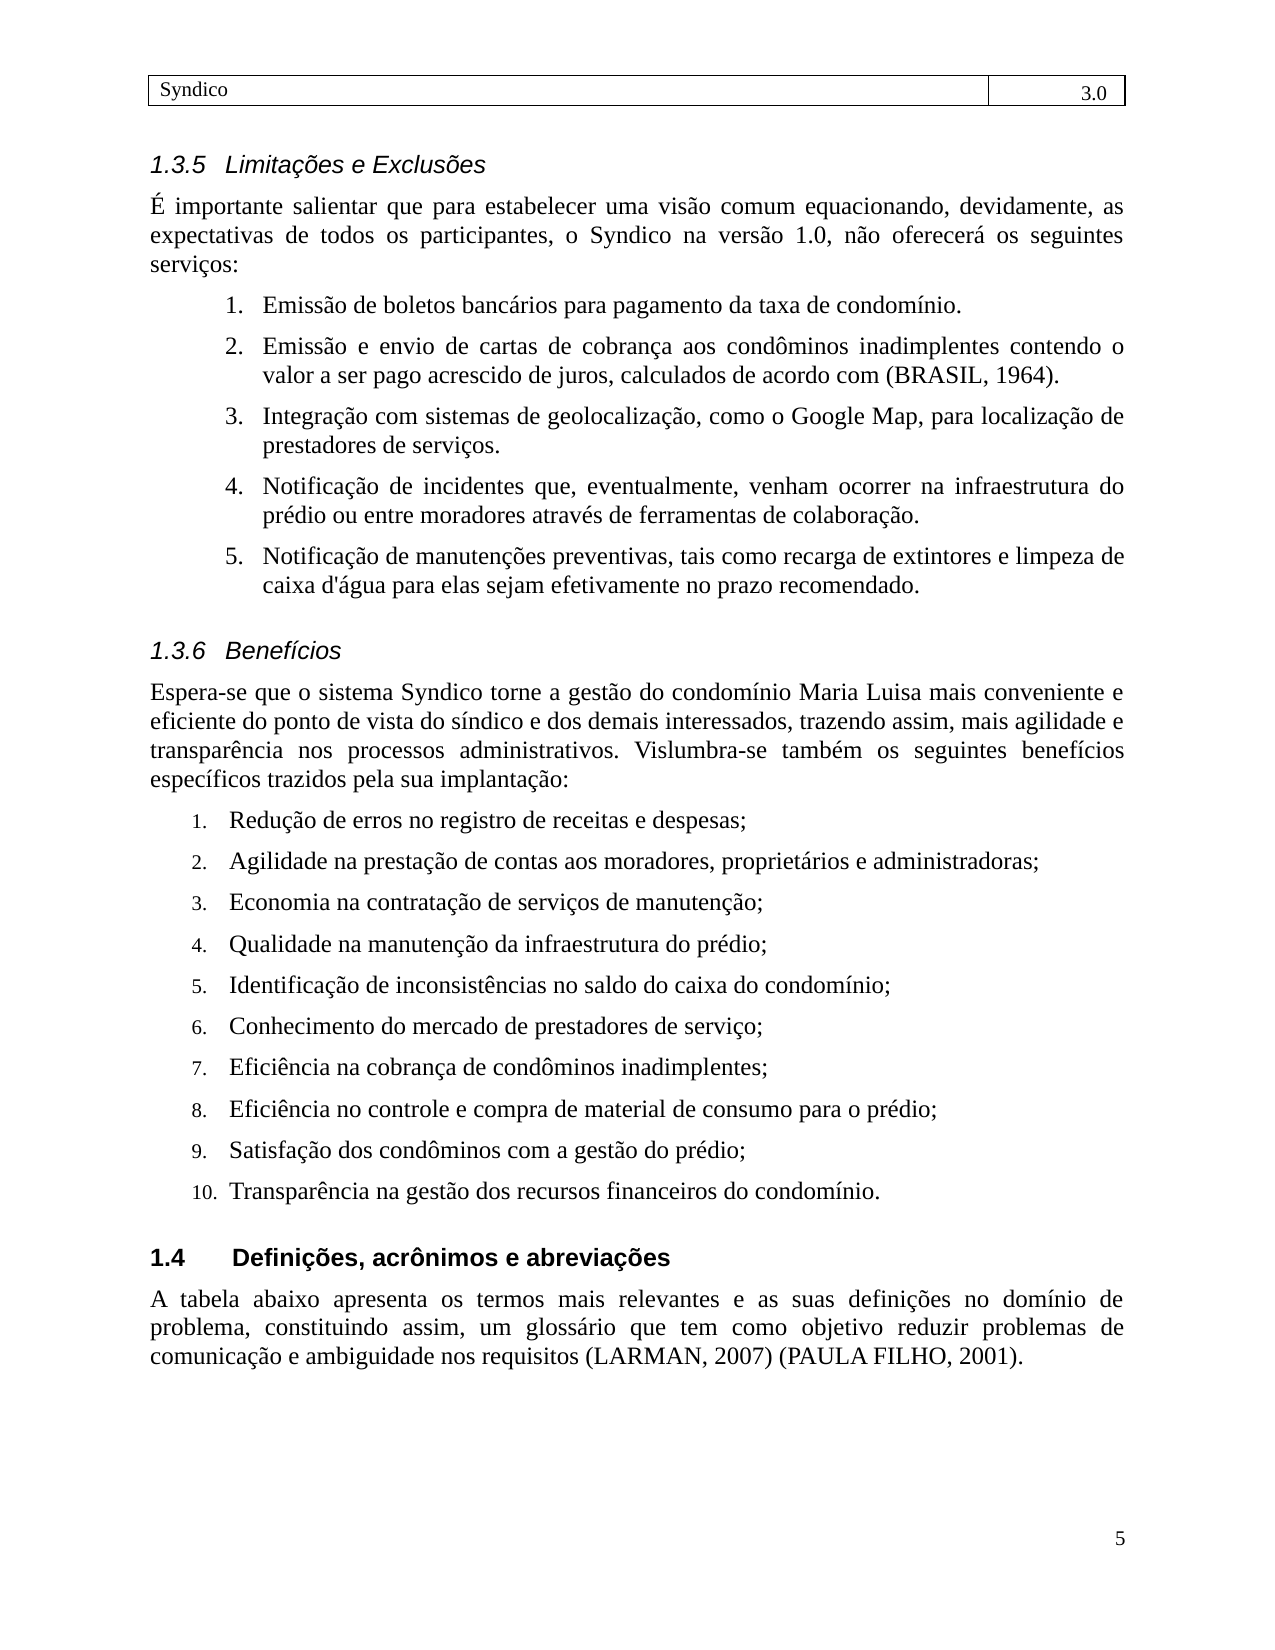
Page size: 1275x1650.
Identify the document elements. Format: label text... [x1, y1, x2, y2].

list Satisfação dos condôminos com a gestão do prédio; [191, 1135, 1125, 1164]
list Redução de erros no registro de receitas e despesas; [191, 805, 1125, 834]
text A tabela abaixo apresenta os termos mais relevantes e as suas definições no domínio de problema, constituindo assim, um glossário que tem como objetivo reduzir problemas de comunicação e ambiguidade nos requisitos (LARMAN, 2007) (PAULA FILHO, 2001). [150, 1284, 1125, 1370]
list Conhecimento do mercado de prestadores de serviço; [191, 1011, 1125, 1040]
list Agilidade na prestação de contas aos moradores, proprietários e administradoras; [191, 846, 1125, 875]
list Integração com sistemas de geolocalização, como o Google Map, para localização de prestadores de serviços. [225, 401, 1125, 459]
list Limitações e Exclusões [150, 150, 1125, 179]
list Definições, acrônimos e abreviações [150, 1242, 1125, 1271]
list Economia na contratação de serviços de manutenção; [191, 887, 1125, 916]
list Notificação de manutenções preventivas, tais como recarga de extintores e limpeza de caixa d'água para elas sejam efetivamente no prazo recomendado. [225, 541, 1125, 599]
list Eficiência na cobrança de condôminos inadimplentes; [191, 1052, 1125, 1081]
list Eficiência no controle e compra de material de consumo para o prédio; [191, 1094, 1125, 1122]
list Emissão e envio de cartas de cobrança aos condôminos inadimplentes contendo o valor a ser pago acrescido de juros, calculados de acordo com (BRASIL, 1964). [225, 331, 1125, 389]
text É importante salientar que para estabelecer uma visão comum equacionando, devidamente, as expectativas de todos os participantes, o Syndico na versão 1.0, não oferecerá os seguintes serviços: [150, 191, 1125, 277]
list Qualidade na manutenção da infraestrutura do prédio; [191, 929, 1125, 957]
text Espera-se que o sistema Syndico torne a gestão do condomínio Maria Luisa mais conveniente e eficiente do ponto de vista do síndico e dos demais interessados, trazendo assim, mais agilidade e transparência nos processos administrativos. Vislumbra-se também os seguintes benefícios específicos trazidos pela sua implantação: [150, 677, 1125, 792]
list Identificação de inconsistências no saldo do caixa do condomínio; [191, 970, 1125, 999]
list Notificação de incidentes que, eventualmente, venham ocorrer na infraestrutura do prédio ou entre moradores através de ferramentas de colaboração. [225, 471, 1125, 529]
list Benefícios [150, 636, 1125, 665]
list Emissão de boletos bancários para pagamento da taxa de condomínio. [225, 290, 1125, 319]
list Transparência na gestão dos recursos financeiros do condomínio. [191, 1176, 1125, 1205]
